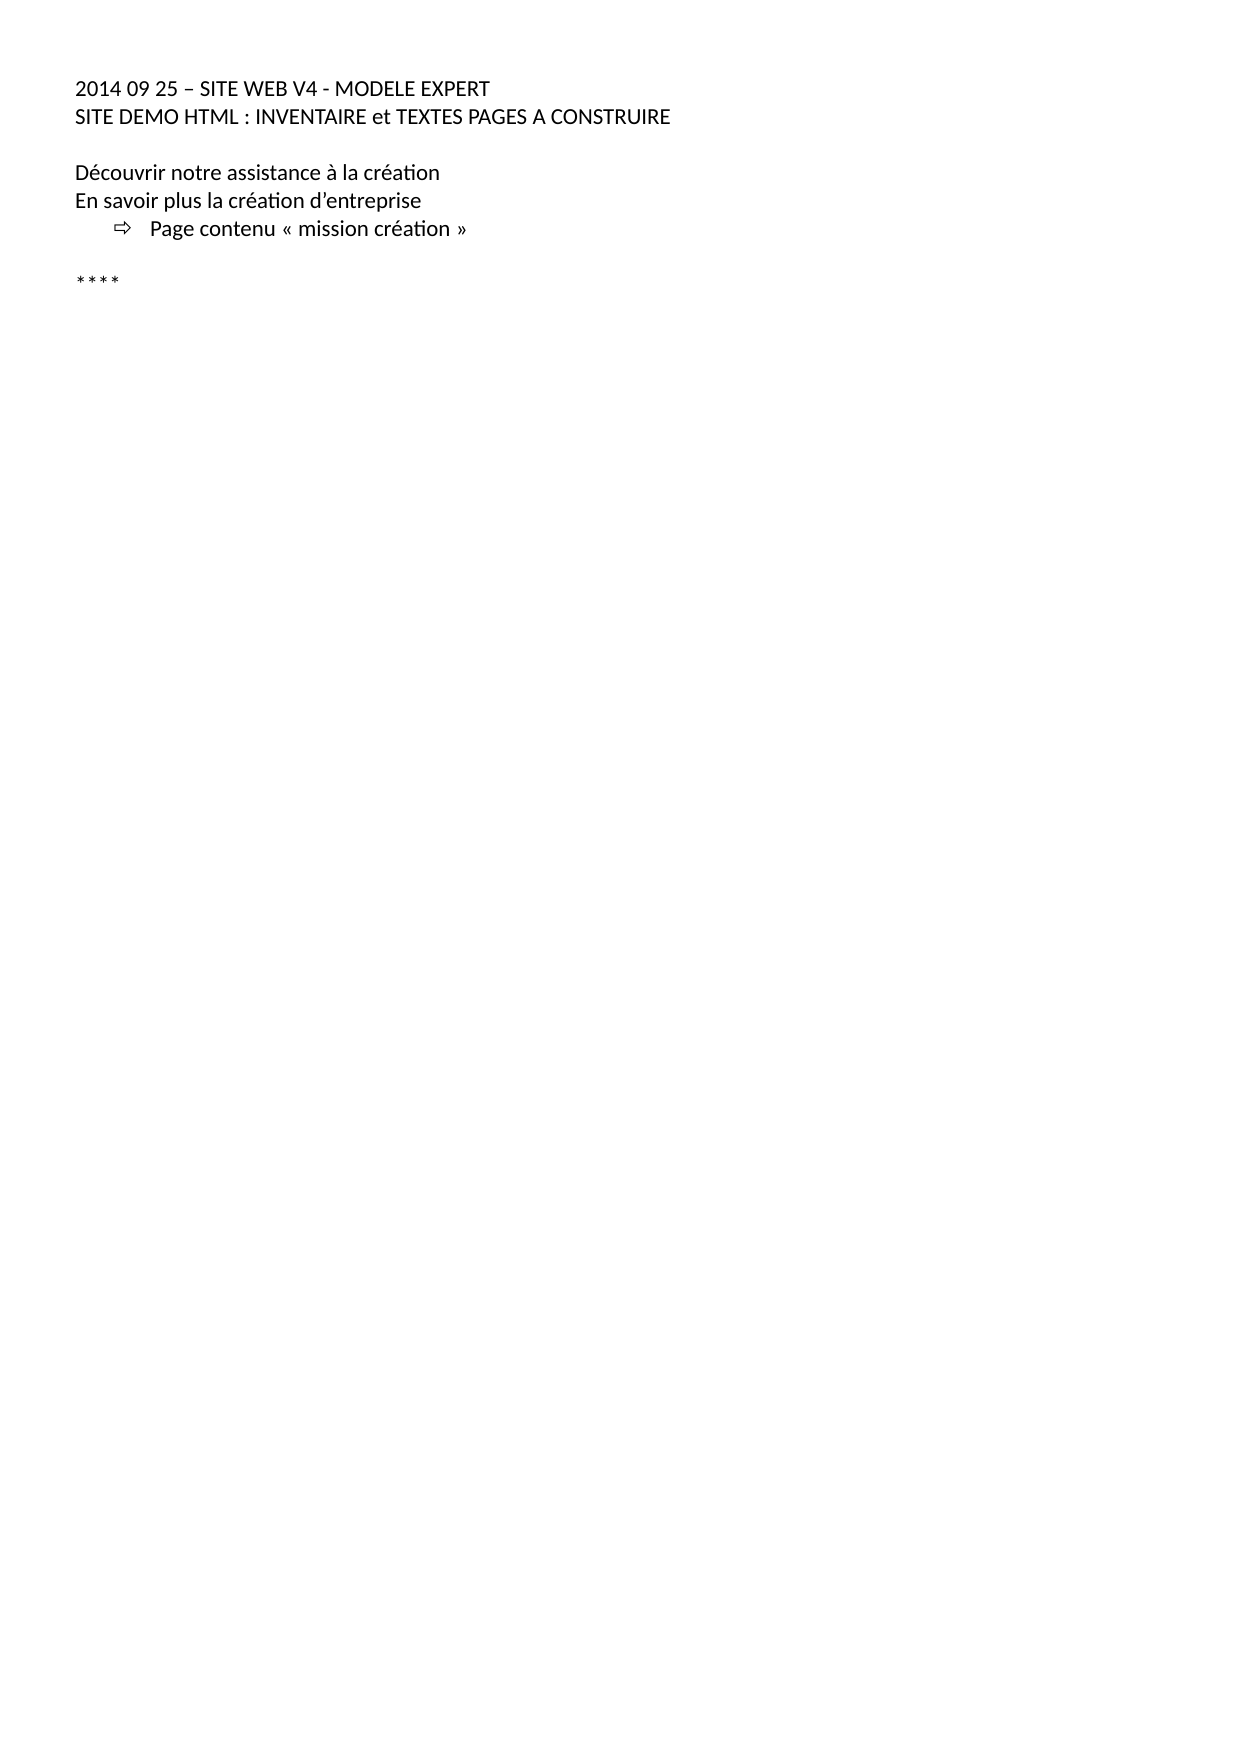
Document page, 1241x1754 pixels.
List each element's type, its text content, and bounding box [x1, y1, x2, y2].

text En savoir plus la création d’entreprise [75, 186, 1165, 214]
text Découvrir notre assistance à la création [75, 158, 1165, 186]
text **** [75, 270, 1165, 298]
list Page contenu « mission création » [112, 214, 1165, 242]
